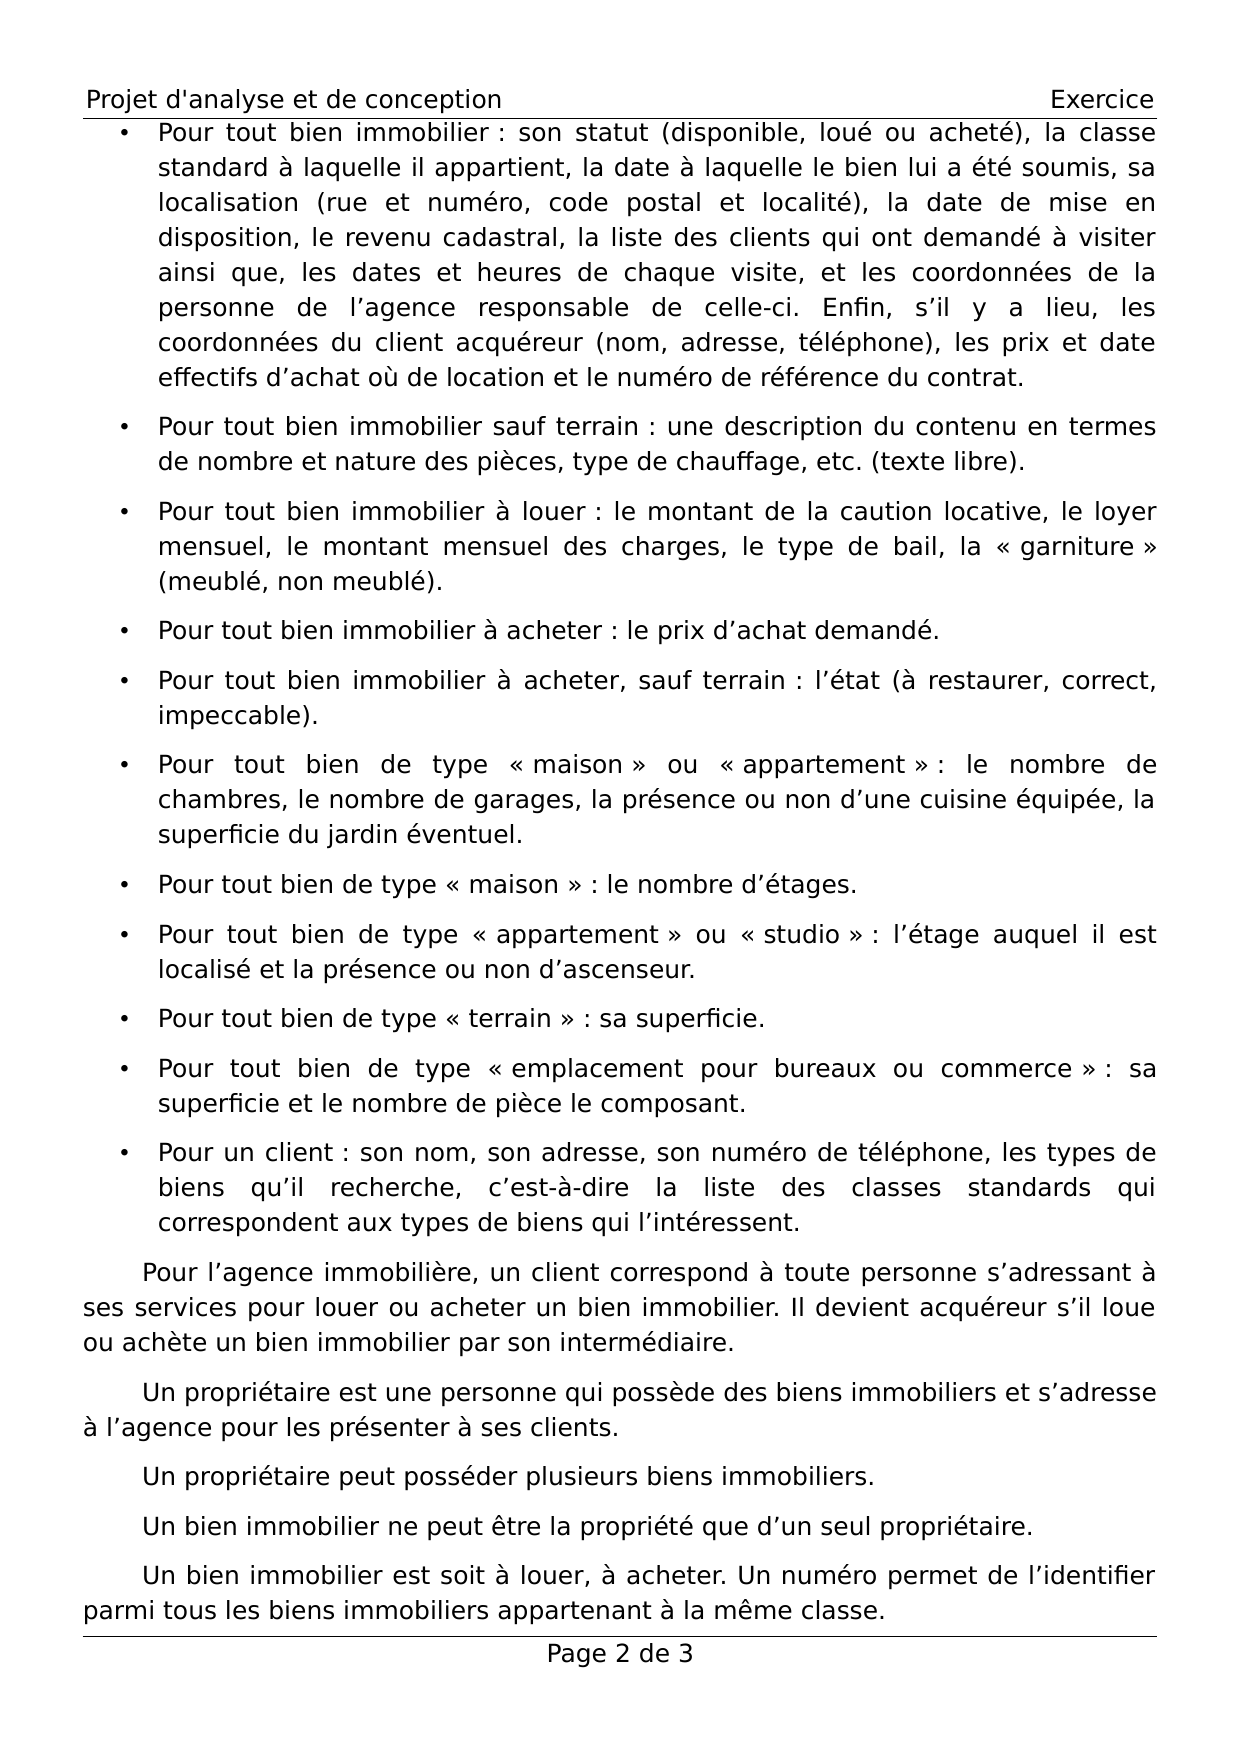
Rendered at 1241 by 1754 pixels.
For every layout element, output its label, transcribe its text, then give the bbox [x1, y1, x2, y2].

list Pour tout bien immobilier sauf terrain : une description du contenu en termes de nombre et nature des pièces, type de chauffage, etc. (texte libre). [120, 412, 1157, 477]
list Pour tout bien de type « emplacement pour bureaux ou commerce » : sa superficie et le nombre de pièce le composant. [120, 1054, 1157, 1118]
list Pour tout bien de type « appartement » ou « studio » : l’étage auquel il est localisé et la présence ou non d’ascenseur. [120, 920, 1157, 984]
list Pour tout bien de type « terrain » : sa superficie. [120, 1004, 1157, 1034]
text Un bien immobilier ne peut être la propriété que d’un seul propriétaire. [83, 1512, 1157, 1541]
list Pour tout bien immobilier à acheter, sauf terrain : l’état (à restaurer, correct, impeccable). [120, 666, 1157, 730]
list Pour tout bien immobilier : son statut (disponible, loué ou acheté), la classe standard à laquelle il appartient, la date à laquelle le bien lui a été soumis, sa localisation (rue et numéro, code postal et localité), la date de mise en disposition, le revenu cadastral, la liste des clients qui ont demandé à visiter ainsi que, les dates et heures de chaque visite, et les coordonnées de la personne de l’agence responsable de celle-ci. Enfin, s’il y a lieu, les coordonnées du client acquéreur (nom, adresse, téléphone), les prix et date effectifs d’achat où de location et le numéro de référence du contrat. [120, 119, 1157, 392]
text Un propriétaire est une personne qui possède des biens immobiliers et s’adresse à l’agence pour les présenter à ses clients. [83, 1378, 1157, 1442]
text Un bien immobilier est soit à louer, à acheter. Un numéro permet de l’identifier parmi tous les biens immobiliers appartenant à la même classe. [83, 1562, 1157, 1626]
list Pour tout bien immobilier à louer : le montant de la caution locative, le loyer mensuel, le montant mensuel des charges, le type de bail, la « garniture » (meublé, non meublé). [120, 497, 1157, 596]
list Pour tout bien de type « maison » : le nombre d’étages. [120, 870, 1157, 899]
list Pour tout bien immobilier à acheter : le prix d’achat demandé. [120, 617, 1157, 646]
text Pour l’agence immobilière, un client correspond à toute personne s’adressant à ses services pour louer ou acheter un bien immobilier. Il devient acquéreur s’il loue ou achète un bien immobilier par son intermédiaire. [83, 1258, 1157, 1357]
list Pour un client : son nom, son adresse, son numéro de téléphone, les types de biens qu’il recherche, c’est-à-dire la liste des classes standards qui correspondent aux types de biens qui l’intéressent. [120, 1139, 1157, 1238]
list Pour tout bien de type « maison » ou « appartement » : le nombre de chambres, le nombre de garages, la présence ou non d’une cuisine équipée, la superficie du jardin éventuel. [120, 751, 1157, 850]
text Un propriétaire peut posséder plusieurs biens immobiliers. [83, 1462, 1157, 1492]
